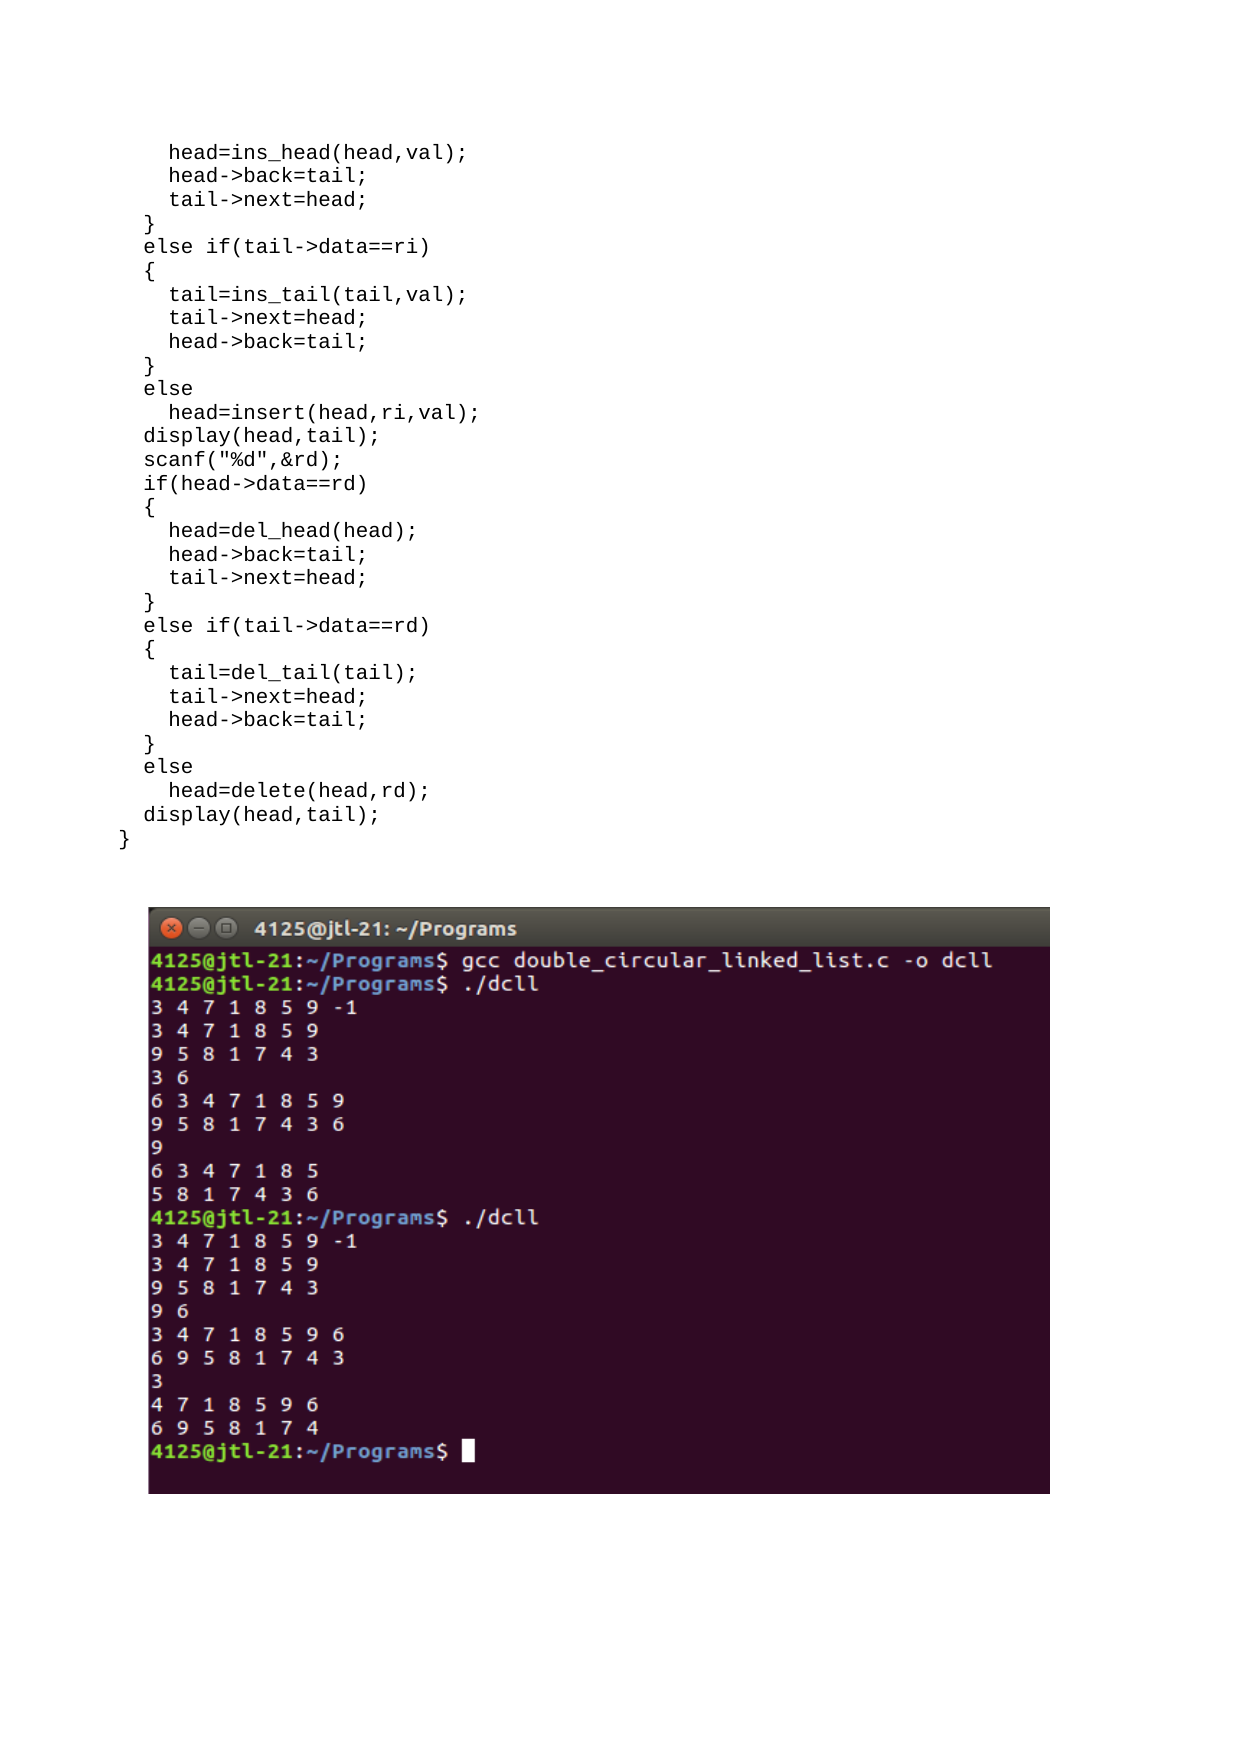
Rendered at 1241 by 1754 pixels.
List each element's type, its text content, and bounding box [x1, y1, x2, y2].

text head=insert(head,ri,val); [118, 402, 1122, 426]
text if(head->data==rd) [118, 473, 1122, 496]
text } [118, 733, 1122, 757]
text else [118, 378, 1122, 402]
text } [118, 827, 1122, 851]
text tail=ins_tail(tail,val); [118, 284, 1122, 307]
text tail->next=head; [118, 307, 1122, 331]
text { [118, 638, 1122, 662]
text else [118, 757, 1122, 780]
text head=delete(head,rd); [118, 780, 1122, 804]
text head->back=tail; [118, 165, 1122, 189]
text tail->next=head; [118, 567, 1122, 591]
text { [118, 260, 1122, 284]
text display(head,tail); [118, 426, 1122, 449]
text head=ins_head(head,val); [118, 142, 1122, 165]
text head->back=tail; [118, 331, 1122, 354]
text display(head,tail); [118, 804, 1122, 827]
text } [118, 213, 1122, 236]
text { [118, 496, 1122, 520]
text else if(tail->data==ri) [118, 236, 1122, 260]
text head->back=tail; [118, 544, 1122, 567]
text scanf("%d",&rd); [118, 449, 1122, 473]
text head->back=tail; [118, 709, 1122, 733]
text } [118, 591, 1122, 615]
text head=del_head(head); [118, 520, 1122, 544]
text } [118, 354, 1122, 378]
picture [148, 907, 1050, 1494]
text else if(tail->data==rd) [118, 615, 1122, 638]
text tail->next=head; [118, 189, 1122, 213]
text tail->next=head; [118, 686, 1122, 709]
text tail=del_tail(tail); [118, 662, 1122, 686]
